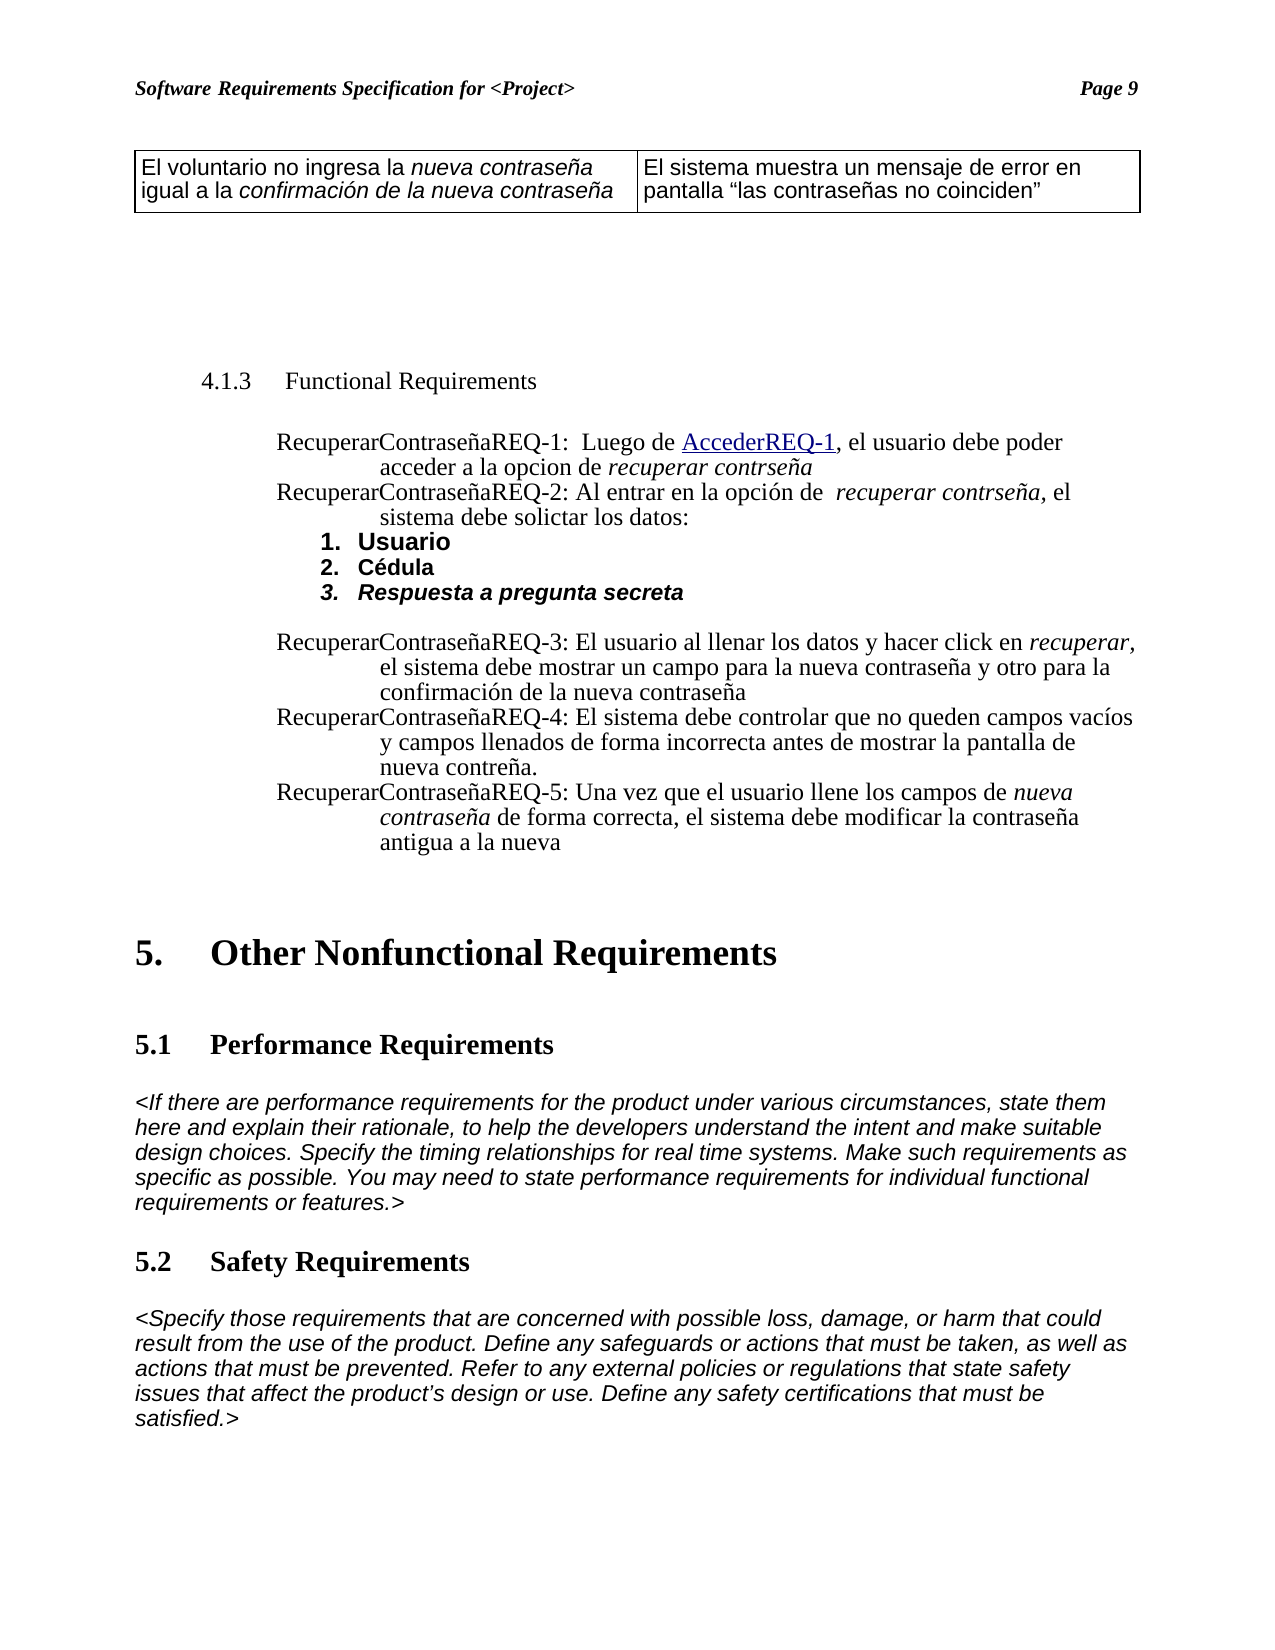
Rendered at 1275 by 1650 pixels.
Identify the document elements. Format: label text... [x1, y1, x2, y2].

text 4.1.3 Functional Requirements [201, 369, 1140, 394]
text RecuperarContraseñaREQ-3: El usuario al llenar los datos y hacer click en recuperar, el sistema debe mostrar un campo para la nueva contraseña y otro para la confirmación de la nueva contraseña [276, 630, 1140, 705]
text <If there are performance requirements for the product under various circumstances, state them here and explain their rationale, to help the developers understand the intent and make suitable design choices. Specify the timing relationships for real time systems. Make such requirements as specific as possible. You may need to state performance requirements for individual functional requirements or features.> [135, 1090, 1140, 1215]
list Usuario [320, 530, 1140, 555]
text <Specify those requirements that are concerned with possible loss, damage, or harm that could result from the use of the product. Define any safeguards or actions that must be taken, as well as actions that must be prevented. Refer to any external policies or regulations that state safety issues that affect the product’s design or use. Define any safety certifications that must be satisfied.> [135, 1307, 1140, 1432]
list Respuesta a pregunta secreta [320, 580, 1140, 605]
subtitle Performance Requirements [135, 1027, 1140, 1061]
table_cell El sistema muestra un mensaje de error en pantalla “las contraseñas no coinciden” [638, 151, 1139, 212]
subtitle Other Nonfunctional Requirements [135, 930, 1140, 973]
text RecuperarContraseñaREQ-4: El sistema debe controlar que no queden campos vacíos y campos llenados de forma incorrecta antes de mostrar la pantalla de nueva contreña. [276, 705, 1140, 780]
text RecuperarContraseñaREQ-2: Al entrar en la opción de recuperar contrseña, el sistema debe solictar los datos: [276, 480, 1140, 530]
list Cédula [320, 555, 1140, 580]
text RecuperarContraseñaREQ-1: Luego de AccederREQ-1, el usuario debe poder acceder a la opcion de recuperar contrseña [276, 430, 1140, 480]
subtitle Safety Requirements [135, 1244, 1140, 1278]
table_cell El voluntario no ingresa la nueva contraseña igual a la confirmación de la nueva contraseña [136, 151, 637, 212]
text RecuperarContraseñaREQ-5: Una vez que el usuario llene los campos de nueva contraseña de forma correcta, el sistema debe modificar la contraseña antigua a la nueva [276, 780, 1140, 855]
